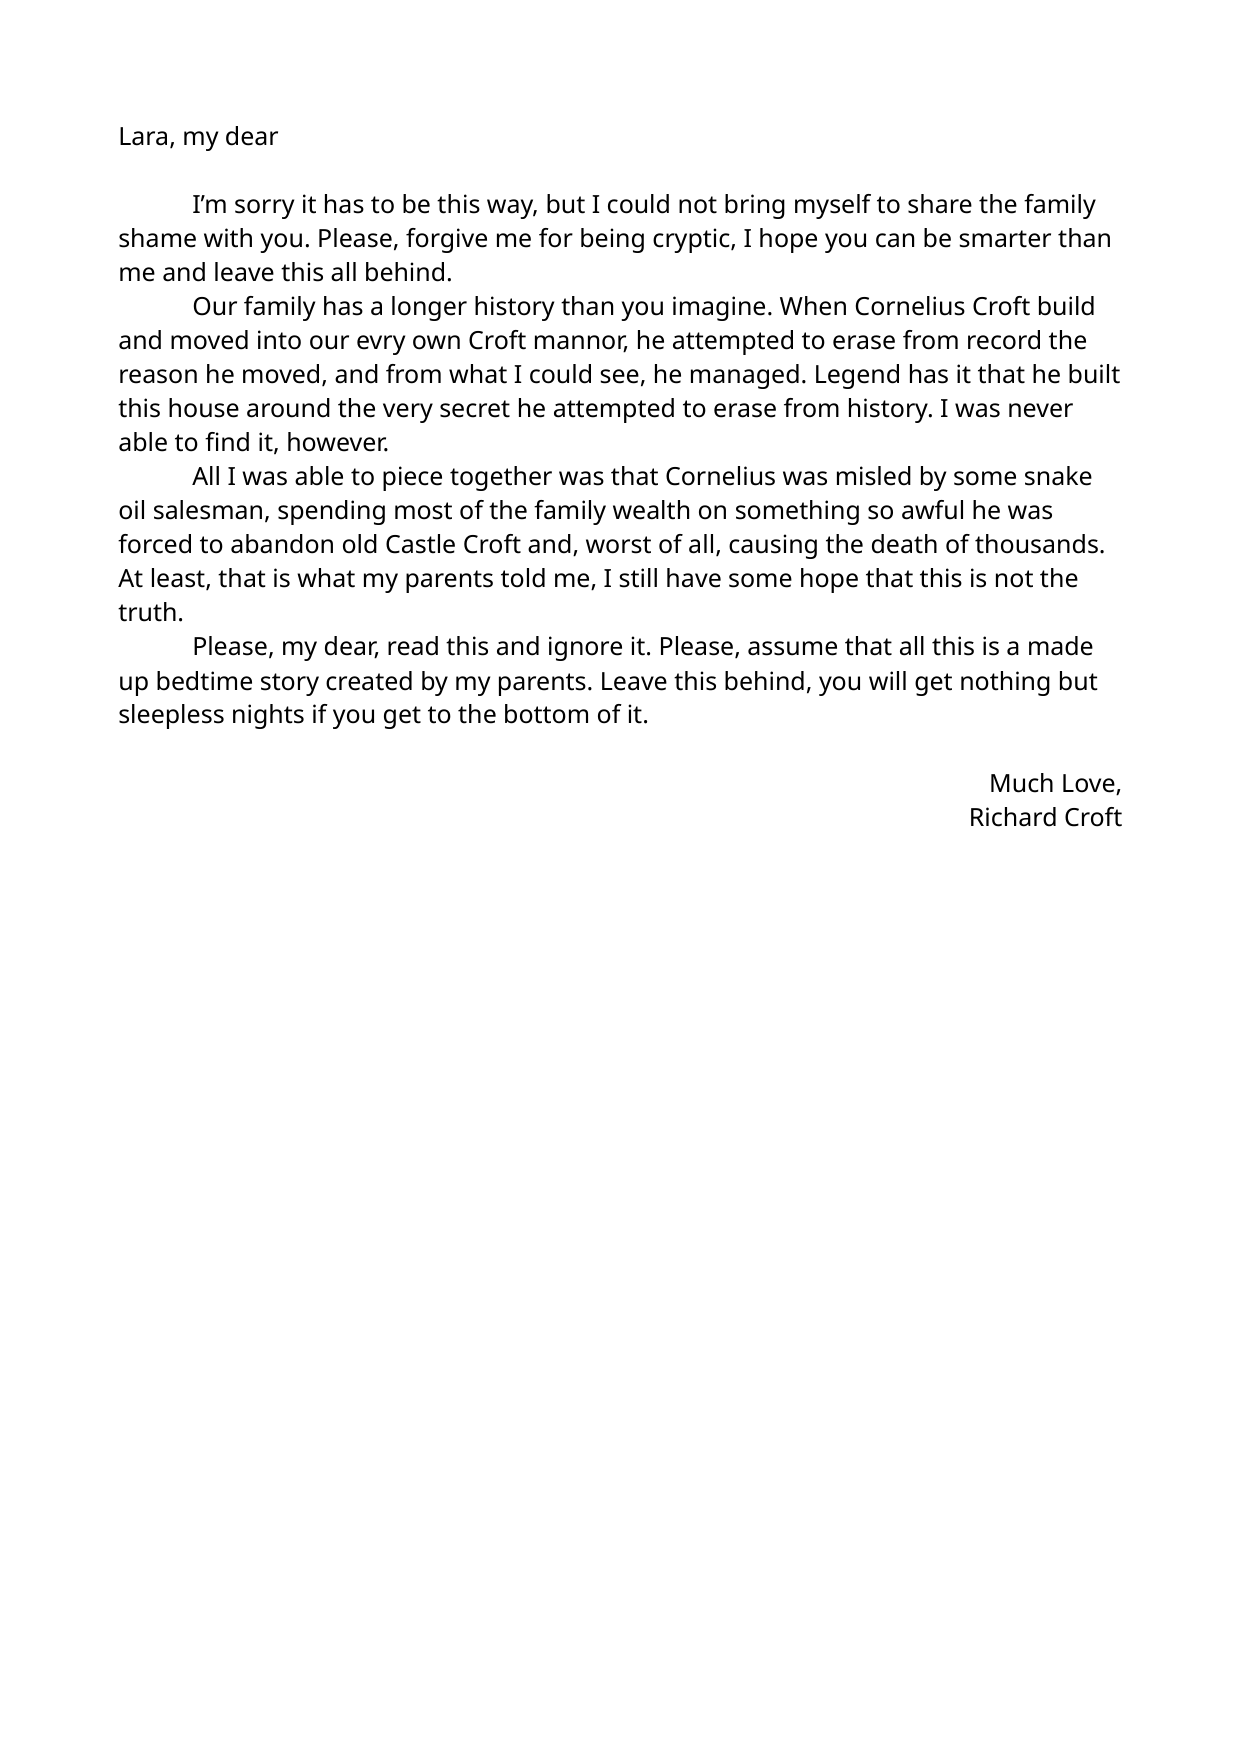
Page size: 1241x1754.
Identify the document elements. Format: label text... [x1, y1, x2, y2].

text All I was able to piece together was that Cornelius was misled by some snake oil salesman, spending most of the family wealth on something so awful he was forced to abandon old Castle Croft and, worst of all, causing the death of thousands. At least, that is what my parents told me, I still have some hope that this is not the truth. [118, 459, 1122, 629]
text Much Love, [118, 765, 1122, 799]
text Please, my dear, read this and ignore it. Please, assume that all this is a made up bedtime story created by my parents. Leave this behind, you will get nothing but sleepless nights if you get to the bottom of it. [118, 629, 1122, 731]
text Richard Croft [118, 799, 1122, 833]
text Our family has a longer history than you imagine. When Cornelius Croft build and moved into our evry own Croft mannor, he attempted to erase from record the reason he moved, and from what I could see, he managed. Legend has it that he built this house around the very secret he attempted to erase from history. I was never able to find it, however. [118, 288, 1122, 459]
text I’m sorry it has to be this way, but I could not bring myself to share the family shame with you. Please, forgive me for being cryptic, I hope you can be smarter than me and leave this all behind. [118, 186, 1122, 288]
text Lara, my dear [118, 118, 1122, 152]
